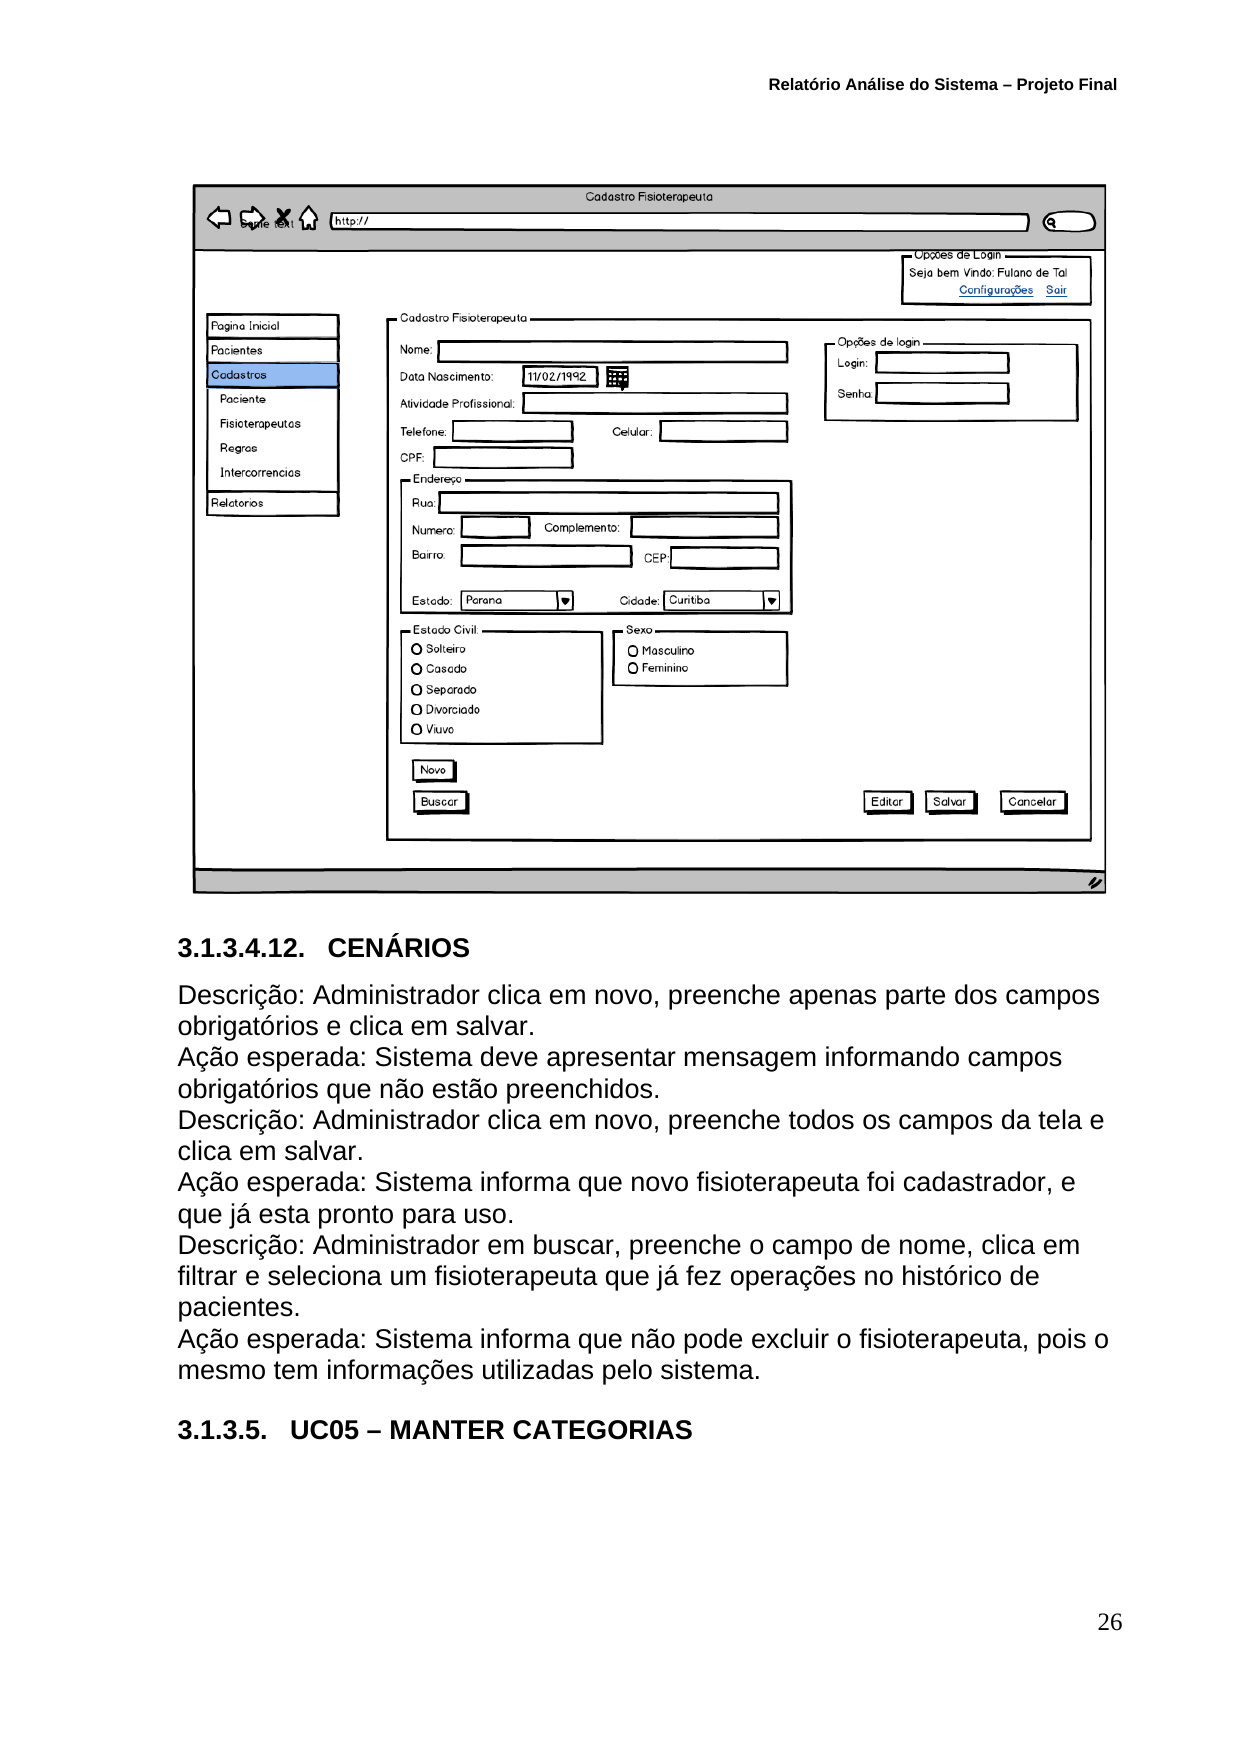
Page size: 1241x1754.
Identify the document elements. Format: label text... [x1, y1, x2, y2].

subtitle UC05 – MANTER CATEGORIAS [177, 1414, 1122, 1445]
text Descrição: Administrador clica em novo, preenche apenas parte dos campos obrigatórios e clica em salvar. [177, 979, 1122, 1041]
picture [192, 184, 1107, 894]
text Descrição: Administrador clica em novo, preenche todos os campos da tela e clica em salvar. [177, 1104, 1122, 1166]
subtitle cenários [177, 932, 1122, 963]
text Ação esperada: Sistema informa que não pode excluir o fisioterapeuta, pois o mesmo tem informações utilizadas pelo sistema. [177, 1323, 1122, 1385]
text Descrição: Administrador em buscar, preenche o campo de nome, clica em filtrar e seleciona um fisioterapeuta que já fez operações no histórico de pacientes. [177, 1229, 1122, 1323]
text Ação esperada: Sistema informa que novo fisioterapeuta foi cadastrador, e que já esta pronto para uso. [177, 1166, 1122, 1229]
text Ação esperada: Sistema deve apresentar mensagem informando campos obrigatórios que não estão preenchidos. [177, 1041, 1122, 1104]
